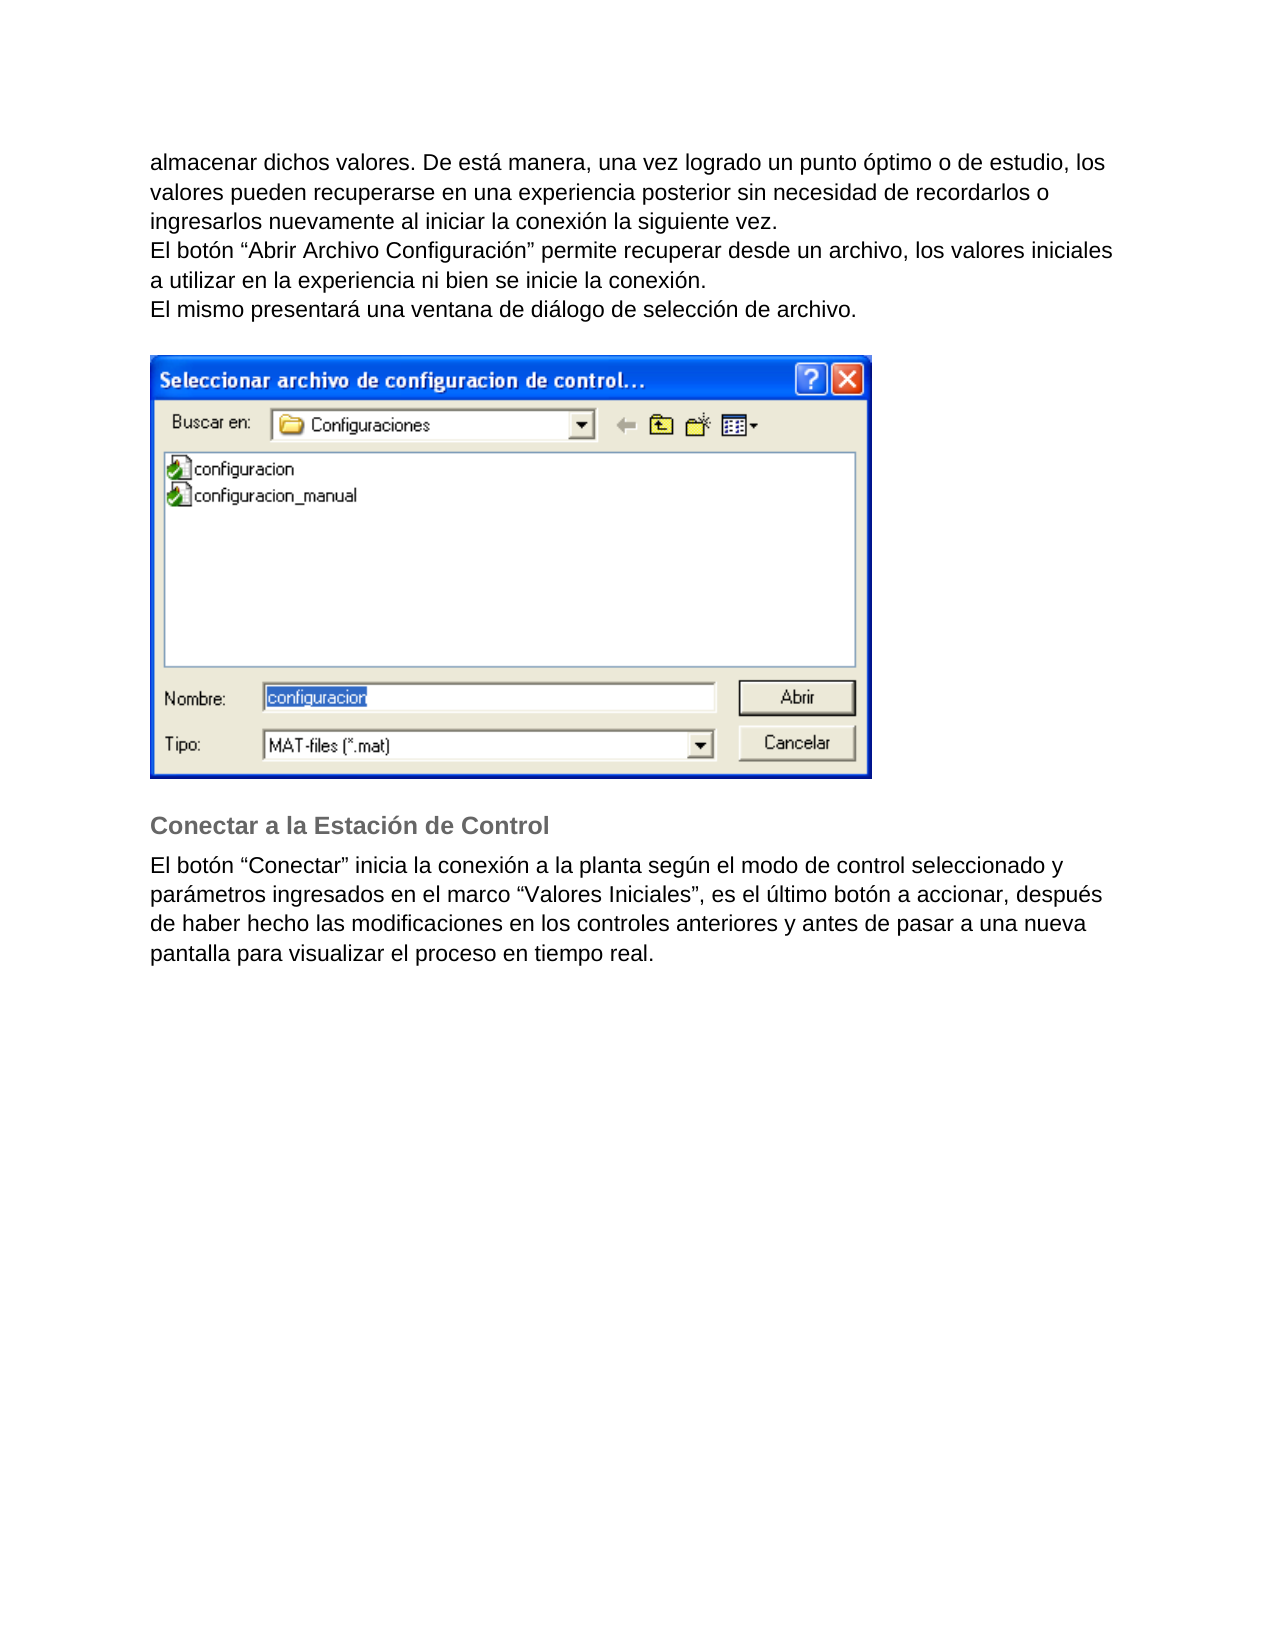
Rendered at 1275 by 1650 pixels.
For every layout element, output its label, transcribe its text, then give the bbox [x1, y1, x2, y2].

picture [150, 355, 872, 779]
text El botón “Abrir Archivo Configuración” permite recuperar desde un archivo, los valores iniciales a utilizar en la experiencia ni bien se inicie la conexión. [150, 238, 1125, 293]
subtitle Conectar a la Estación de Control [150, 812, 1125, 840]
text El botón “Conectar” inicia la conexión a la planta según el modo de control seleccionado y parámetros ingresados en el marco “Valores Iniciales”, es el último botón a accionar, después de haber hecho las modificaciones en los controles anteriores y antes de pasar a una nueva pantalla para visualizar el proceso en tiempo real. [150, 852, 1125, 966]
text almacenar dichos valores. De está manera, una vez logrado un punto óptimo o de estudio, los valores pueden recuperarse en una experiencia posterior sin necesidad de recordarlos o ingresarlos nuevamente al iniciar la conexión la siguiente vez. [150, 150, 1125, 234]
text El mismo presentará una ventana de diálogo de selección de archivo. [150, 297, 1125, 322]
